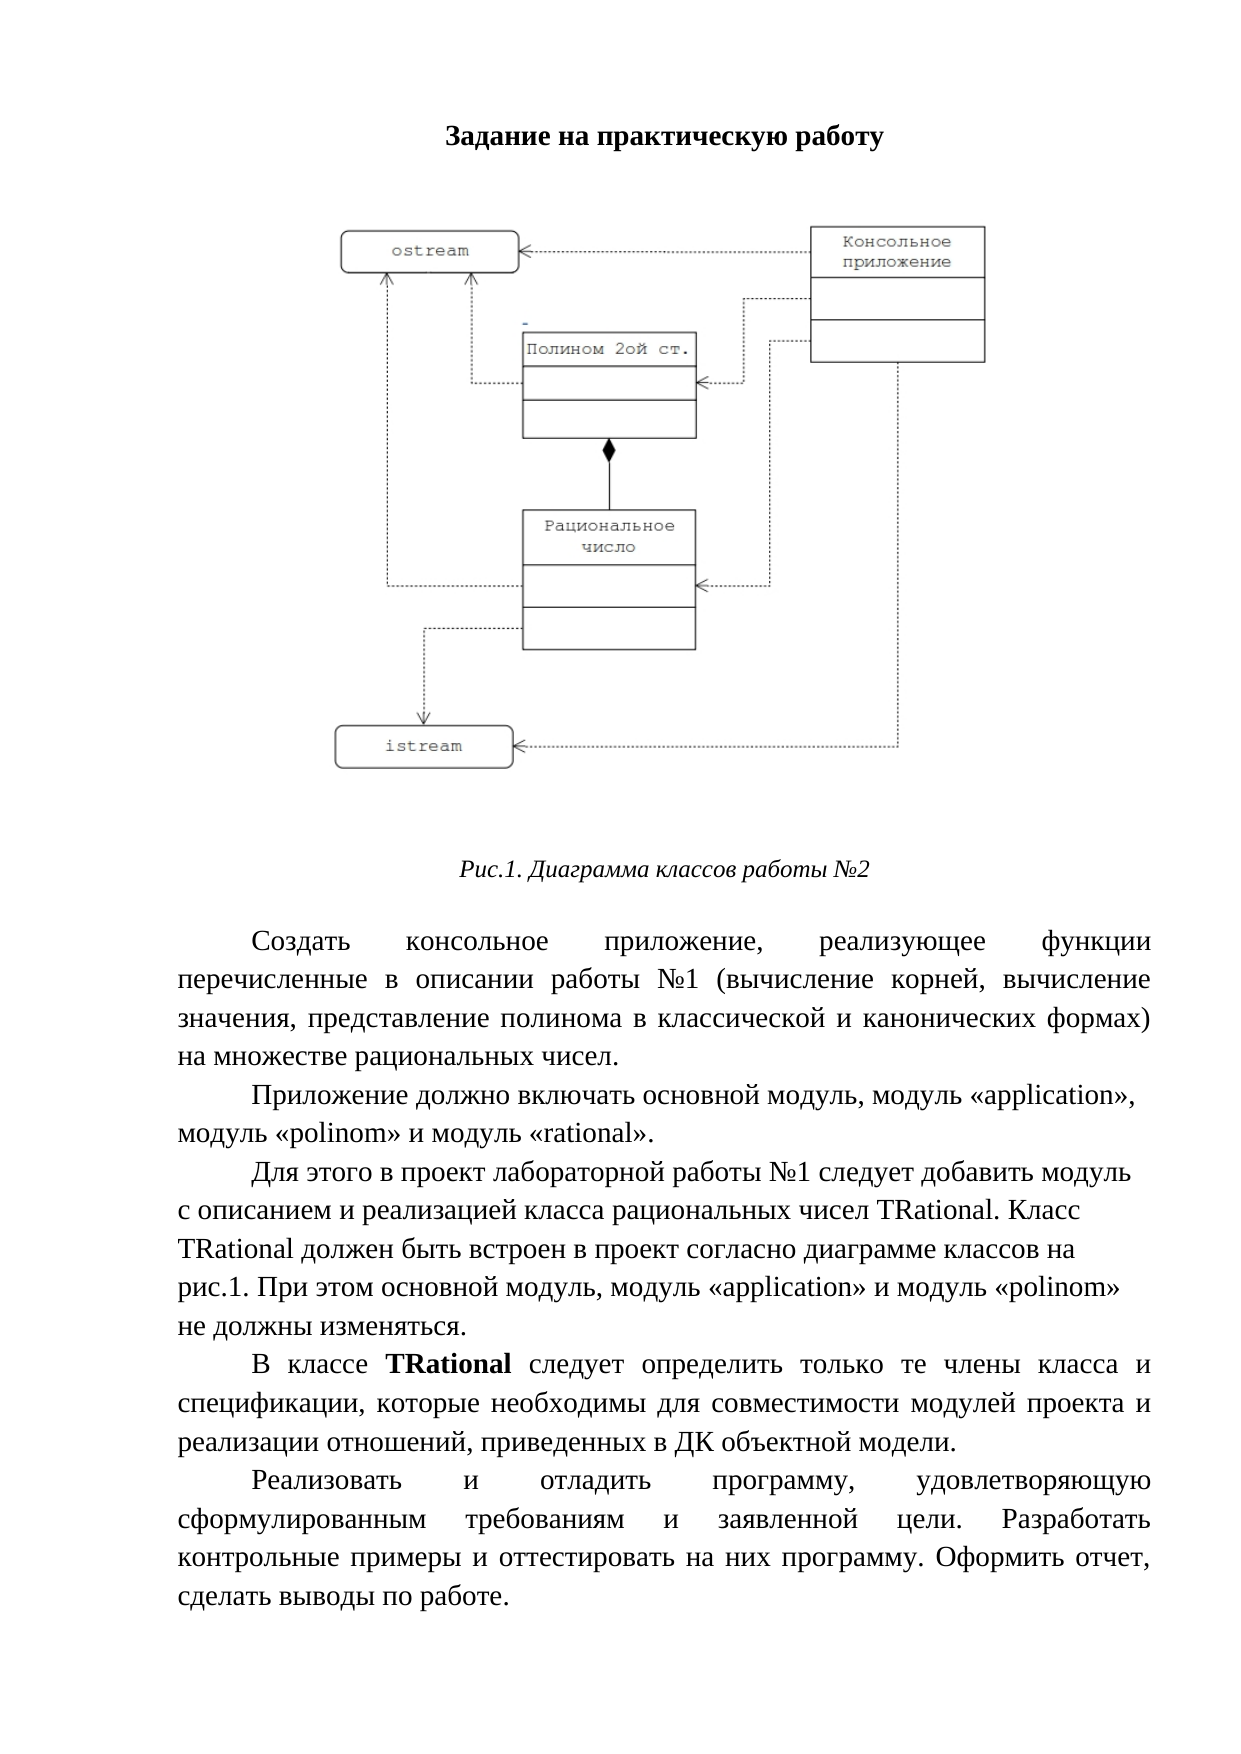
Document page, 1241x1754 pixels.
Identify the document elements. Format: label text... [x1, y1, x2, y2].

text Рис.1. Диаграмма классов работы №2 [177, 854, 1152, 882]
text В классе TRational следует определить только те члены класса и спецификации, которые необходимы для совместимости модулей проекта и реализации отношений, приведенных в ДК объектной модели. [177, 1347, 1152, 1457]
picture [293, 184, 1028, 817]
text Создать консольное приложение, реализующее функции перечисленные в описании работы №1 (вычисление корней, вычисление значения, представление полинома в классической и канонических формах) на множестве рациональных чисел. [177, 923, 1152, 1072]
text Задание на практическую работу [177, 118, 1152, 152]
text Реализовать и отладить программу, удовлетворяющую сформулированным требованиям и заявленной цели. Разработать контрольные примеры и оттестировать на них программу. Оформить отчет, сделать выводы по работе. [177, 1462, 1152, 1611]
text Для этого в проект лабораторной работы №1 следует добавить модуль с описанием и реализацией класса рациональных чисел TRational. Класс TRational должен быть встроен в проект согласно диаграмме классов на рис.1. При этом основной модуль, модуль «application» и модуль «polinom» не должны изменяться. [177, 1154, 1152, 1342]
text Приложение должно включать основной модуль, модуль «application», модуль «polinom» и модуль «rational». [177, 1077, 1152, 1149]
